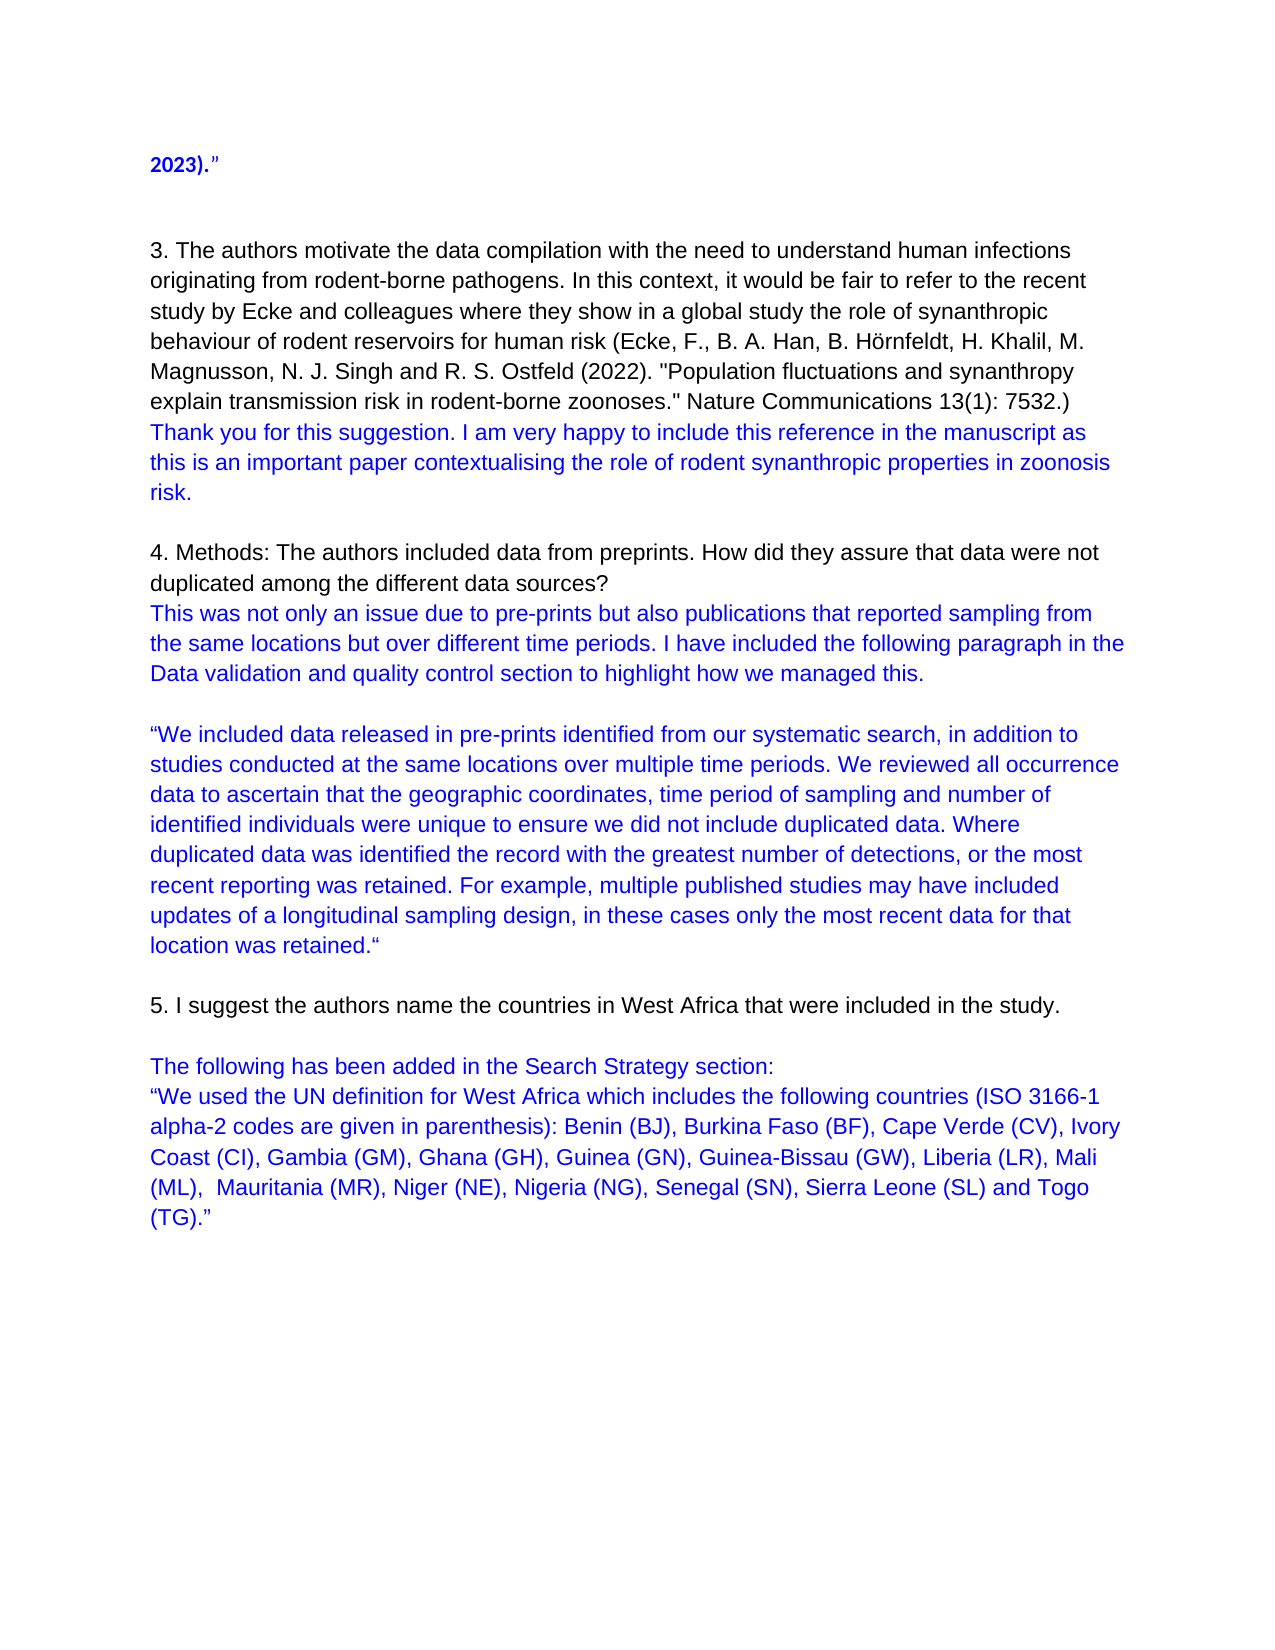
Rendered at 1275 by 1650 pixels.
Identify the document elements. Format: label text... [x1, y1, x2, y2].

text The following has been added in the Search Strategy section: [150, 1053, 1125, 1079]
text 5. I suggest the authors name the countries in West Africa that were included in the study. [150, 992, 1125, 1019]
text This was not only an issue due to pre-prints but also publications that reported sampling from the same locations but over different time periods. I have included the following paragraph in the Data validation and quality control section to highlight how we managed this. [150, 600, 1125, 686]
text Thank you for this suggestion. I am very happy to include this reference in the manuscript as this is an important paper contextualising the role of rodent synanthropic properties in zoonosis risk. [150, 418, 1125, 505]
text 4. Methods: The authors included data from preprints. How did they assure that data were not duplicated among the different data sources? [150, 539, 1125, 596]
text “We used the UN definition for West Africa which includes the following countries (ISO 3166-1 alpha-2 codes are given in parenthesis): Benin (BJ), Burkina Faso (BF), Cape Verde (CV), Ivory Coast (CI), Gambia (GM), Ghana (GH), Guinea (GN), Guinea-Bissau (GW), Liberia (LR), Mali (ML), Mauritania (MR), Niger (NE), Nigeria (NG), Senegal (SN), Sierra Leone (SL) and Togo (TG).” [150, 1083, 1125, 1230]
text “We included data released in pre-prints identified from our systematic search, in addition to studies conducted at the same locations over multiple time periods. We reviewed all occurrence data to ascertain that the geographic coordinates, time period of sampling and number of identified individuals were unique to ensure we did not include duplicated data. Where duplicated data was identified the record with the greatest number of detections, or the most recent reporting was retained. For example, multiple published studies may have included updates of a longitudinal sampling design, in these cases only the most recent data for that location was retained.“ [150, 721, 1125, 958]
text 3. The authors motivate the data compilation with the need to understand human infections originating from rodent-borne pathogens. In this context, it would be fair to refer to the recent study by Ecke and colleagues where they show in a global study the role of synanthropic behaviour of rodent reservoirs for human risk (Ecke, F., B. A. Han, B. Hörnfeldt, H. Khalil, M. Magnusson, N. J. Singh and R. S. Ostfeld (2022). "Population fluctuations and synanthropy explain transmission risk in rodent-borne zoonoses." Nature Communications 13(1): 7532.) [150, 237, 1125, 414]
text 2023).” [150, 150, 1125, 178]
